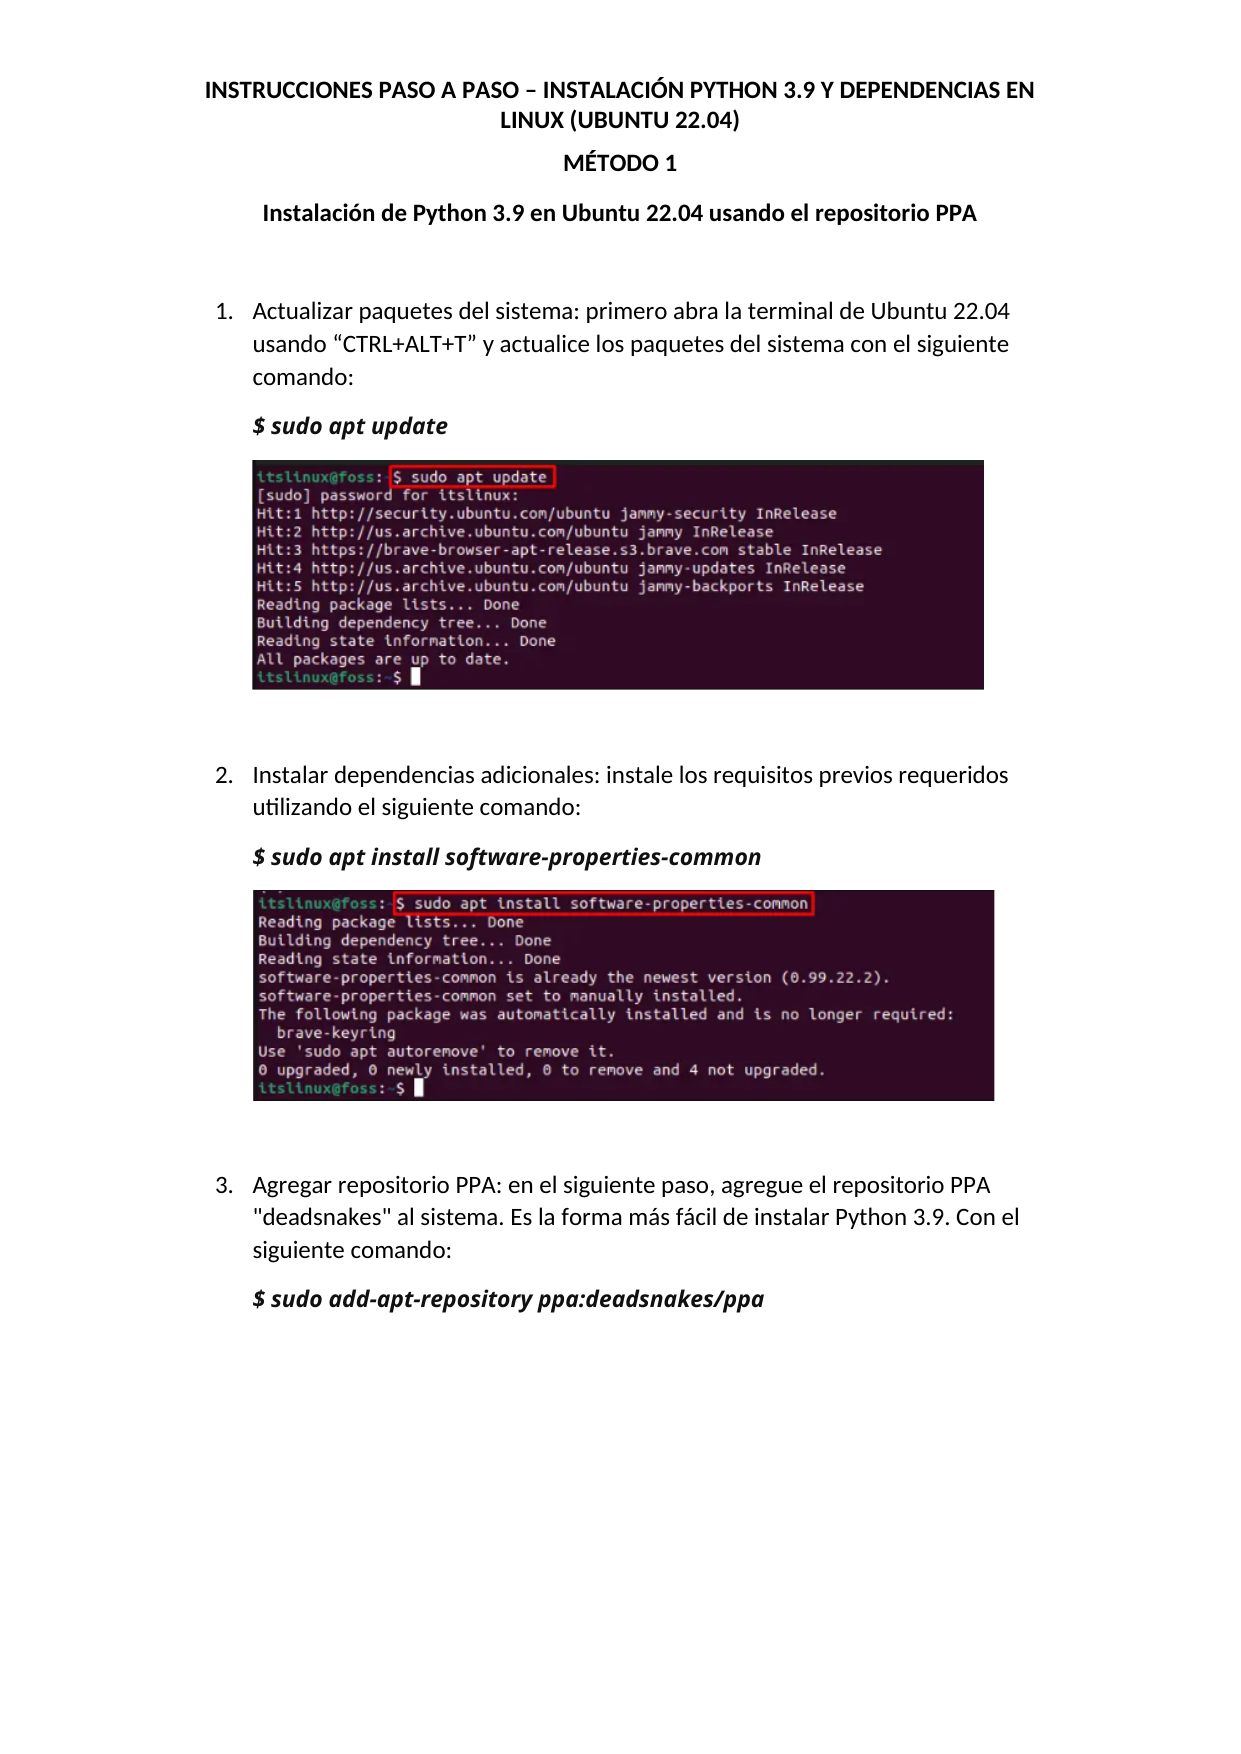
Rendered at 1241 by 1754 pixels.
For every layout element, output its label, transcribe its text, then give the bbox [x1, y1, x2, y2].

list $ sudo apt update [252, 410, 1063, 441]
list MÉTODO 1 [177, 148, 1063, 178]
list $ sudo apt install software-properties-common [252, 841, 1063, 872]
list Actualizar paquetes del sistema: primero abra la terminal de Ubuntu 22.04 usando “CTRL+ALT+T” y actualice los paquetes del sistema con el siguiente comando: [215, 295, 1063, 391]
list Agregar repositorio PPA: en el siguiente paso, agregue el repositorio PPA "deadsnakes" al sistema. Es la forma más fácil de instalar Python 3.9. Con el siguiente comando: [215, 1169, 1063, 1265]
list $ sudo add-apt-repository ppa:deadsnakes/ppa [252, 1283, 1063, 1315]
list Instalar dependencias adicionales: instale los requisitos previos requeridos utilizando el siguiente comando: [215, 759, 1063, 822]
list Instalación de Python 3.9 en Ubuntu 22.04 usando el repositorio PPA [177, 197, 1063, 227]
